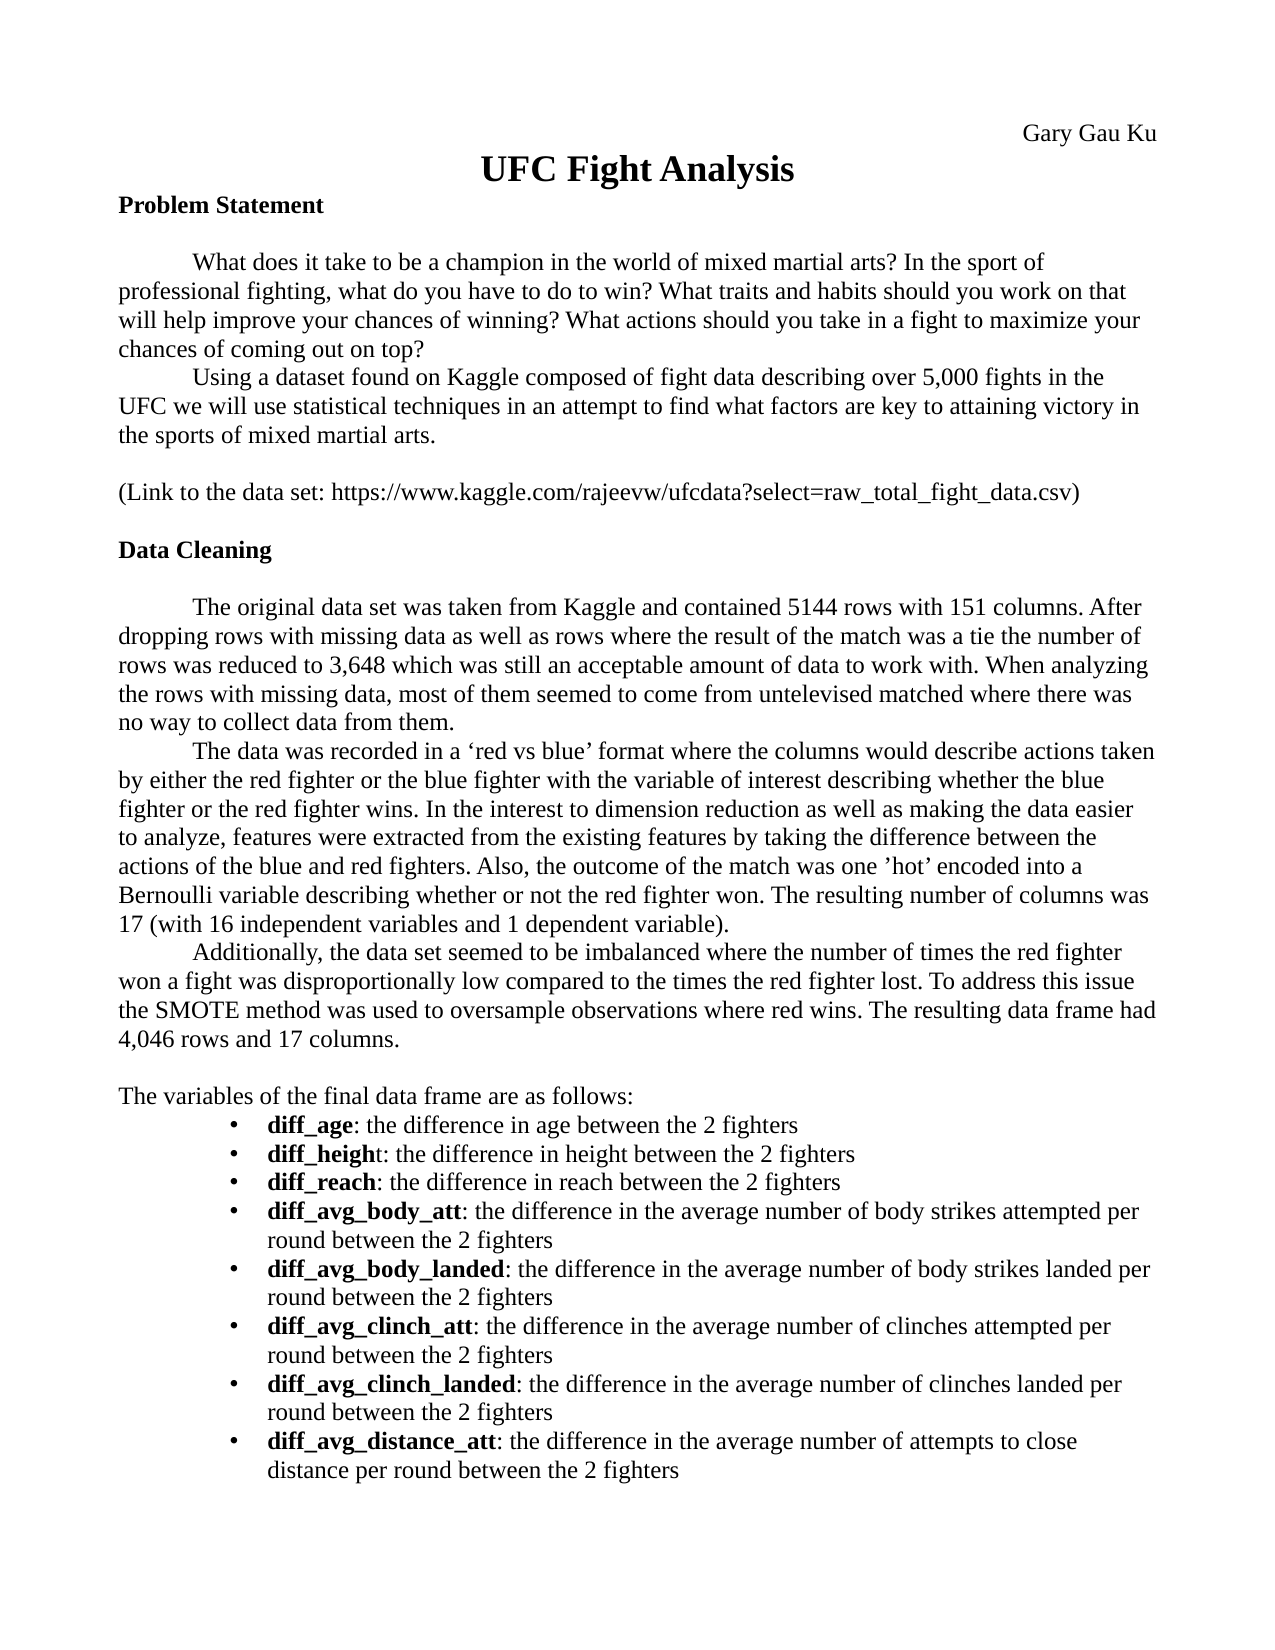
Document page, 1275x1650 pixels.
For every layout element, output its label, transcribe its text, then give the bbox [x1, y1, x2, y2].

list diff_height: the difference in height between the 2 fighters [229, 1139, 1157, 1167]
text Problem Statement [118, 190, 1157, 219]
text The variables of the final data frame are as follows: [118, 1081, 1157, 1110]
text (Link to the data set: https://www.kaggle.com/rajeevw/ufcdata?select=raw_total_fight_data.csv) [118, 477, 1157, 506]
list diff_avg_distance_att: the difference in the average number of attempts to close distance per round between the 2 fighters [229, 1426, 1157, 1484]
list diff_reach: the difference in reach between the 2 fighters [229, 1167, 1157, 1196]
list diff_age: the difference in age between the 2 fighters [229, 1110, 1157, 1139]
text The data was recorded in a ‘red vs blue’ format where the columns would describe actions taken by either the red fighter or the blue fighter with the variable of interest describing whether the blue fighter or the red fighter wins. In the interest to dimension reduction as well as making the data easier to analyze, features were extracted from the existing features by taking the difference between the actions of the blue and red fighters. Also, the outcome of the match was one ’hot’ encoded into a Bernoulli variable describing whether or not the red fighter won. The resulting number of columns was 17 (with 16 independent variables and 1 dependent variable). [118, 736, 1157, 937]
text What does it take to be a champion in the world of mixed martial arts? In the sport of professional fighting, what do you have to do to win? What traits and habits should you work on that will help improve your chances of winning? What actions should you take in a fight to maximize your chances of coming out on top? [118, 247, 1157, 362]
list diff_avg_body_att: the difference in the average number of body strikes attempted per round between the 2 fighters [229, 1196, 1157, 1254]
text Gary Gau Ku [118, 118, 1157, 147]
list diff_avg_clinch_att: the difference in the average number of clinches attempted per round between the 2 fighters [229, 1311, 1157, 1369]
text Additionally, the data set seemed to be imbalanced where the number of times the red fighter won a fight was disproportionally low compared to the times the red fighter lost. To address this issue the SMOTE method was used to oversample observations where red wins. The resulting data frame had 4,046 rows and 17 columns. [118, 937, 1157, 1052]
text UFC Fight Analysis [118, 147, 1157, 190]
text Using a dataset found on Kaggle composed of fight data describing over 5,000 fights in the UFC we will use statistical techniques in an attempt to find what factors are key to attaining victory in the sports of mixed martial arts. [118, 362, 1157, 449]
text The original data set was taken from Kaggle and contained 5144 rows with 151 columns. After dropping rows with missing data as well as rows where the result of the match was a tie the number of rows was reduced to 3,648 which was still an acceptable amount of data to work with. When analyzing the rows with missing data, most of them seemed to come from untelevised matched where there was no way to collect data from them. [118, 592, 1157, 736]
text Data Cleaning [118, 535, 1157, 564]
list diff_avg_clinch_landed: the difference in the average number of clinches landed per round between the 2 fighters [229, 1369, 1157, 1426]
list diff_avg_body_landed: the difference in the average number of body strikes landed per round between the 2 fighters [229, 1254, 1157, 1311]
